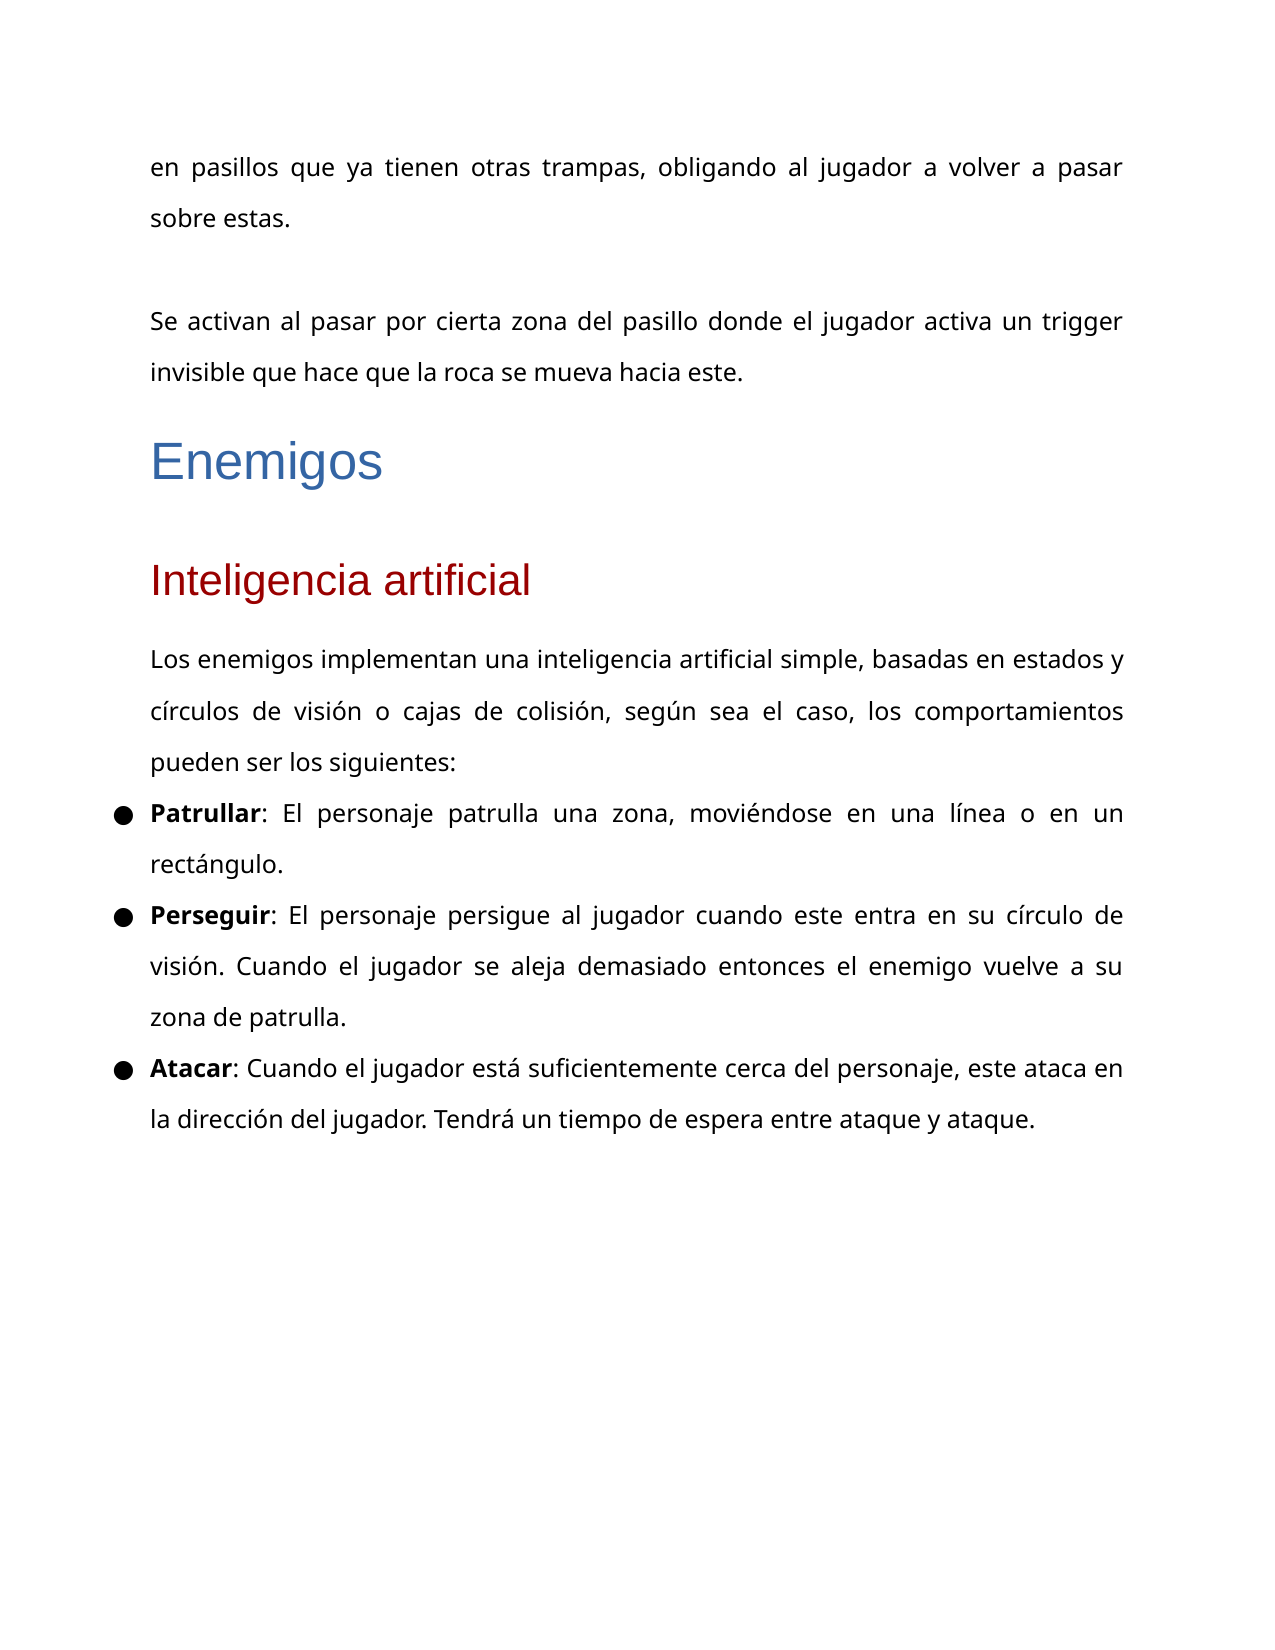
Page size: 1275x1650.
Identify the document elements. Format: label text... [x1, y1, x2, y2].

text en pasillos que ya tienen otras trampas, obligando al jugador a volver a pasar sobre estas. [150, 150, 1125, 235]
text Los enemigos implementan una inteligencia artificial simple, basadas en estados y círculos de visión o cajas de colisión, según sea el caso, los comportamientos pueden ser los siguientes: [150, 642, 1125, 778]
list Patrullar: El personaje patrulla una zona, moviéndose en una línea o en un rectángulo. [112, 795, 1125, 880]
text Se activan al pasar por cierta zona del pasillo donde el jugador activa un trigger invisible que hace que la roca se mueva hacia este. [150, 303, 1125, 388]
subtitle Inteligencia artificial [150, 554, 1125, 604]
subtitle Enemigos [150, 430, 1125, 491]
list Perseguir: El personaje persigue al jugador cuando este entra en su círculo de visión. Cuando el jugador se aleja demasiado entonces el enemigo vuelve a su zona de patrulla. [112, 897, 1125, 1033]
list Atacar: Cuando el jugador está suficientemente cerca del personaje, este ataca en la dirección del jugador. Tendrá un tiempo de espera entre ataque y ataque. [112, 1050, 1125, 1136]
